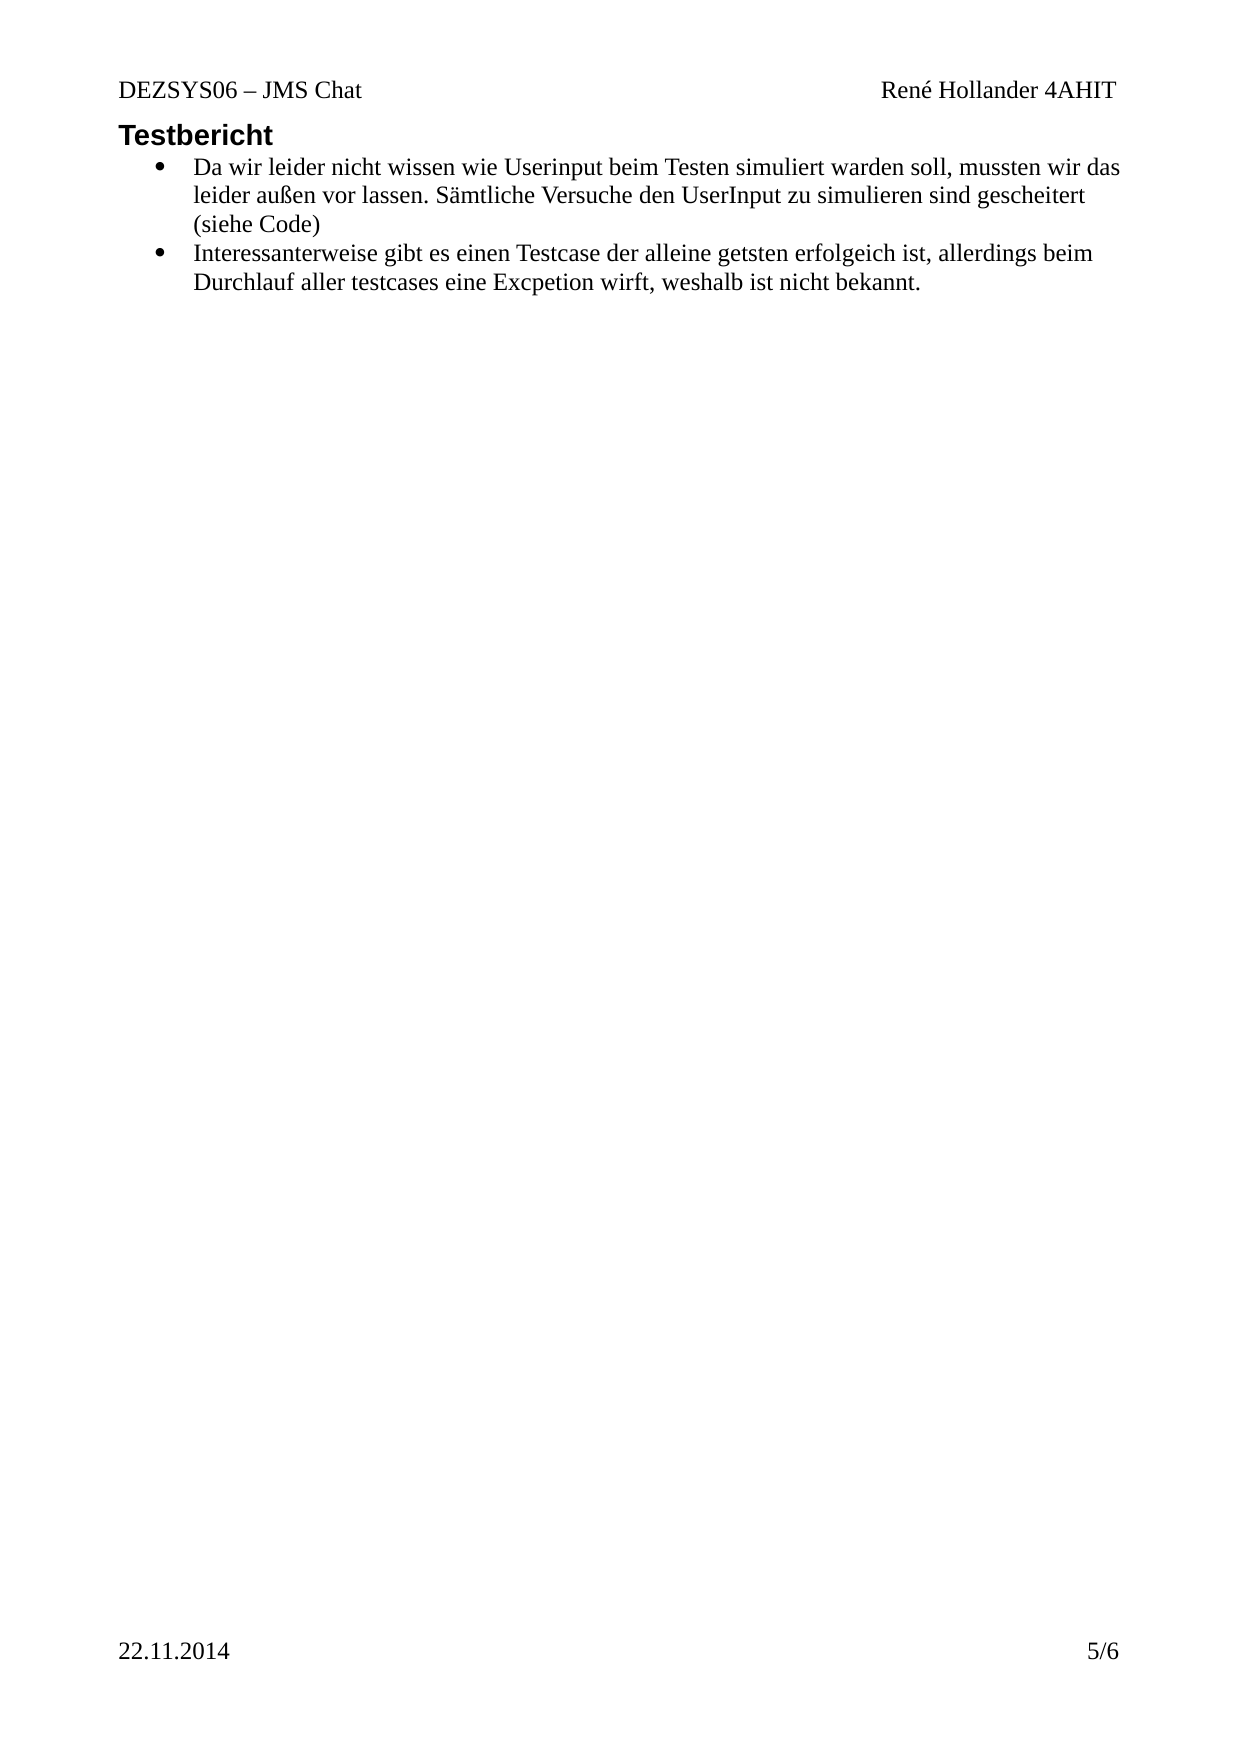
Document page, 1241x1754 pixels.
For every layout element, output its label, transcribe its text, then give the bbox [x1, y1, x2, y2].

text Testbericht [118, 118, 1122, 152]
list Da wir leider nicht wissen wie Userinput beim Testen simuliert warden soll, mussten wir das leider außen vor lassen. Sämtliche Versuche den UserInput zu simulieren sind gescheitert (siehe Code) [156, 152, 1122, 238]
list Interessanterweise gibt es einen Testcase der alleine getsten erfolgeich ist, allerdings beim Durchlauf aller testcases eine Excpetion wirft, weshalb ist nicht bekannt. [156, 238, 1122, 295]
